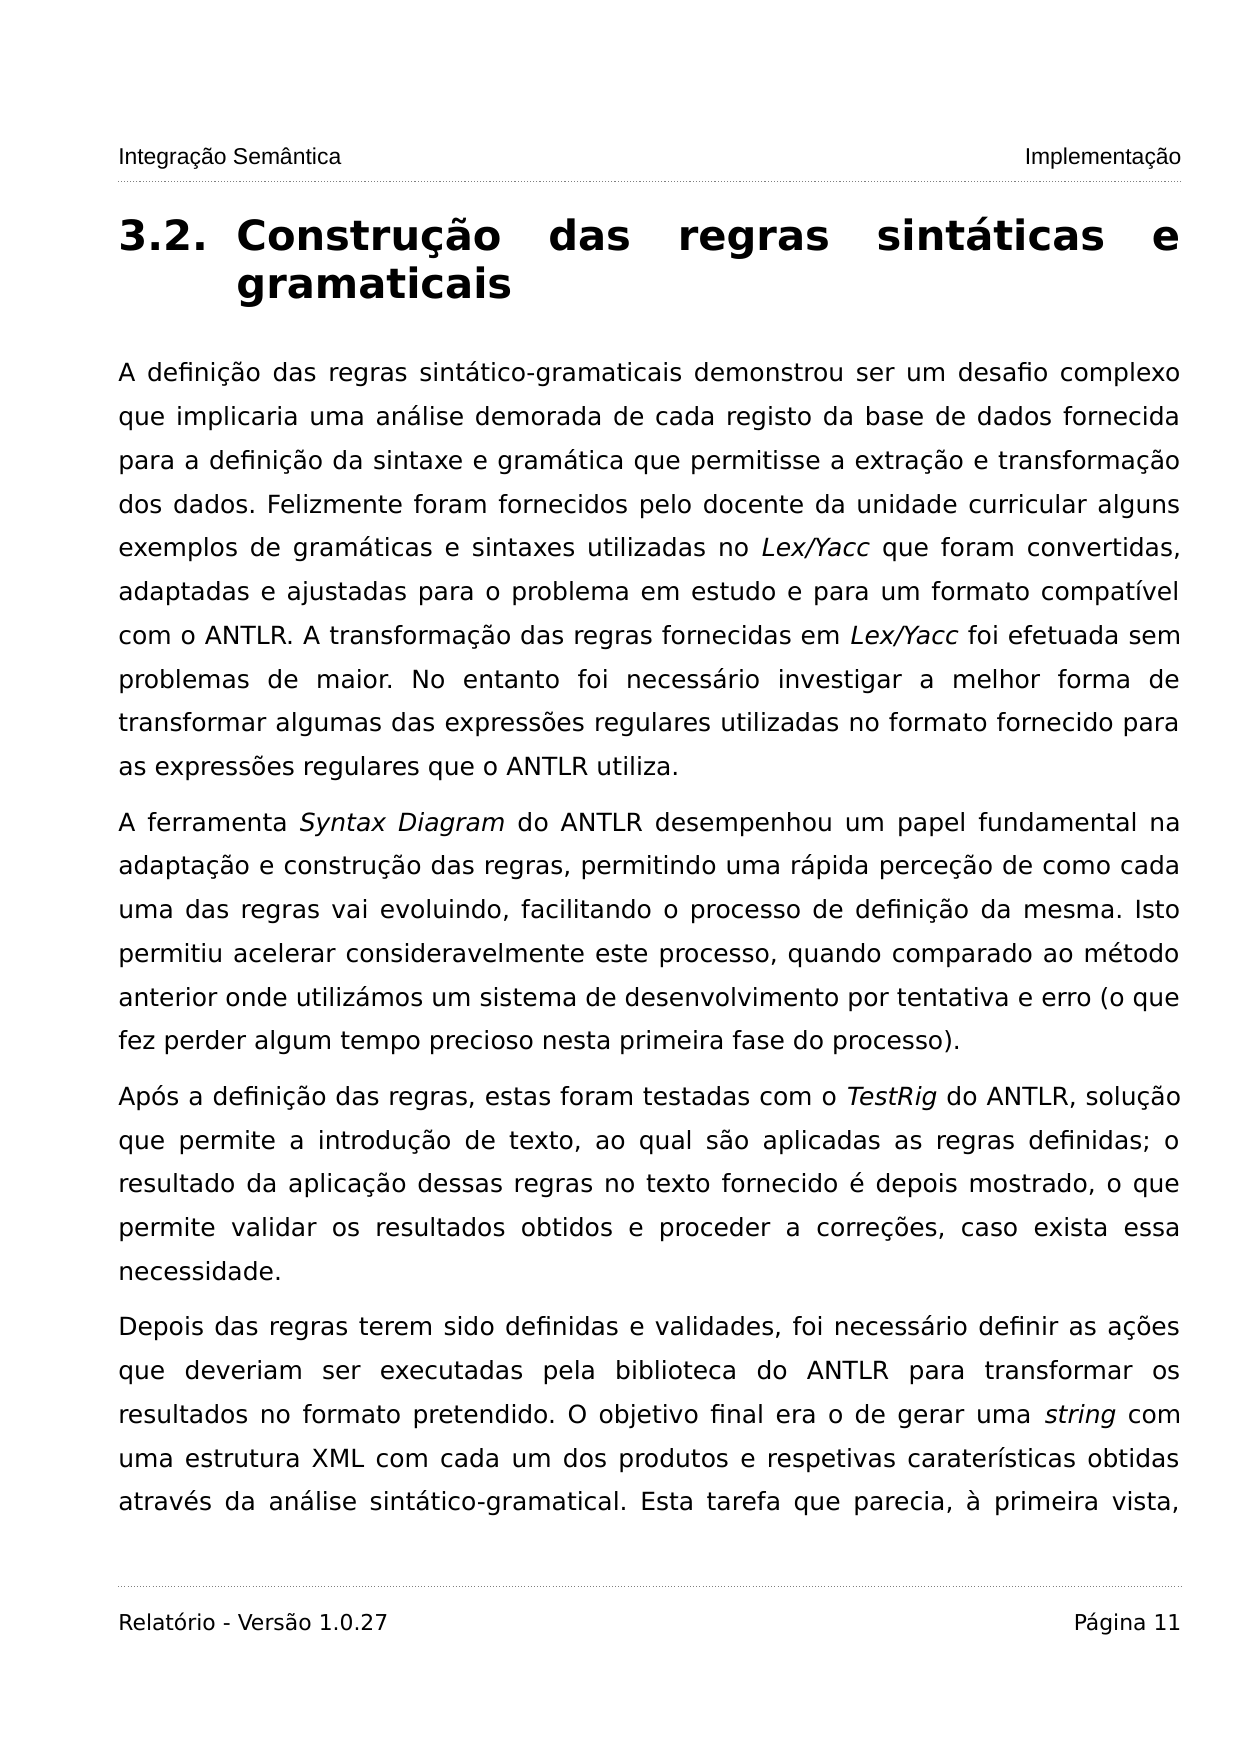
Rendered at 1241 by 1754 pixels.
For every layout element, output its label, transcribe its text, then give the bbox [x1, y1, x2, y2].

text Depois das regras terem sido definidas e validades, foi necessário definir as ações que deveriam ser executadas pela biblioteca do ANTLR para transformar os resultados no formato pretendido. O objetivo final era o de gerar uma string com uma estrutura XML com cada um dos produtos e respetivas caraterísticas obtidas através da análise sintático-gramatical. Esta tarefa que parecia, à primeira vista, [118, 1313, 1181, 1517]
text A ferramenta Syntax Diagram do ANTLR desempenhou um papel fundamental na adaptação e construção das regras, permitindo uma rápida perceção de como cada uma das regras vai evoluindo, facilitando o processo de definição da mesma. Isto permitiu acelerar consideravelmente este processo, quando comparado ao método anterior onde utilizámos um sistema de desenvolvimento por tentativa e erro (o que fez perder algum tempo precioso nesta primeira fase do processo). [118, 808, 1181, 1056]
subtitle Construção das regras sintáticas e gramaticais [118, 211, 1181, 308]
text Após a definição das regras, estas foram testadas com o TestRig do ANTLR, solução que permite a introdução de texto, ao qual são aplicadas as regras definidas; o resultado da aplicação dessas regras no texto fornecido é depois mostrado, o que permite validar os resultados obtidos e proceder a correções, caso exista essa necessidade. [118, 1082, 1181, 1286]
text A definição das regras sintático-gramaticais demonstrou ser um desafio complexo que implicaria uma análise demorada de cada registo da base de dados fornecida para a definição da sintaxe e gramática que permitisse a extração e transformação dos dados. Felizmente foram fornecidos pelo docente da unidade curricular alguns exemplos de gramáticas e sintaxes utilizadas no Lex/Yacc que foram convertidas, adaptadas e ajustadas para o problema em estudo e para um formato compatível com o ANTLR. A transformação das regras fornecidas em Lex/Yacc foi efetuada sem problemas de maior. No entanto foi necessário investigar a melhor forma de transformar algumas das expressões regulares utilizadas no formato fornecido para as expressões regulares que o ANTLR utiliza. [118, 358, 1181, 781]
